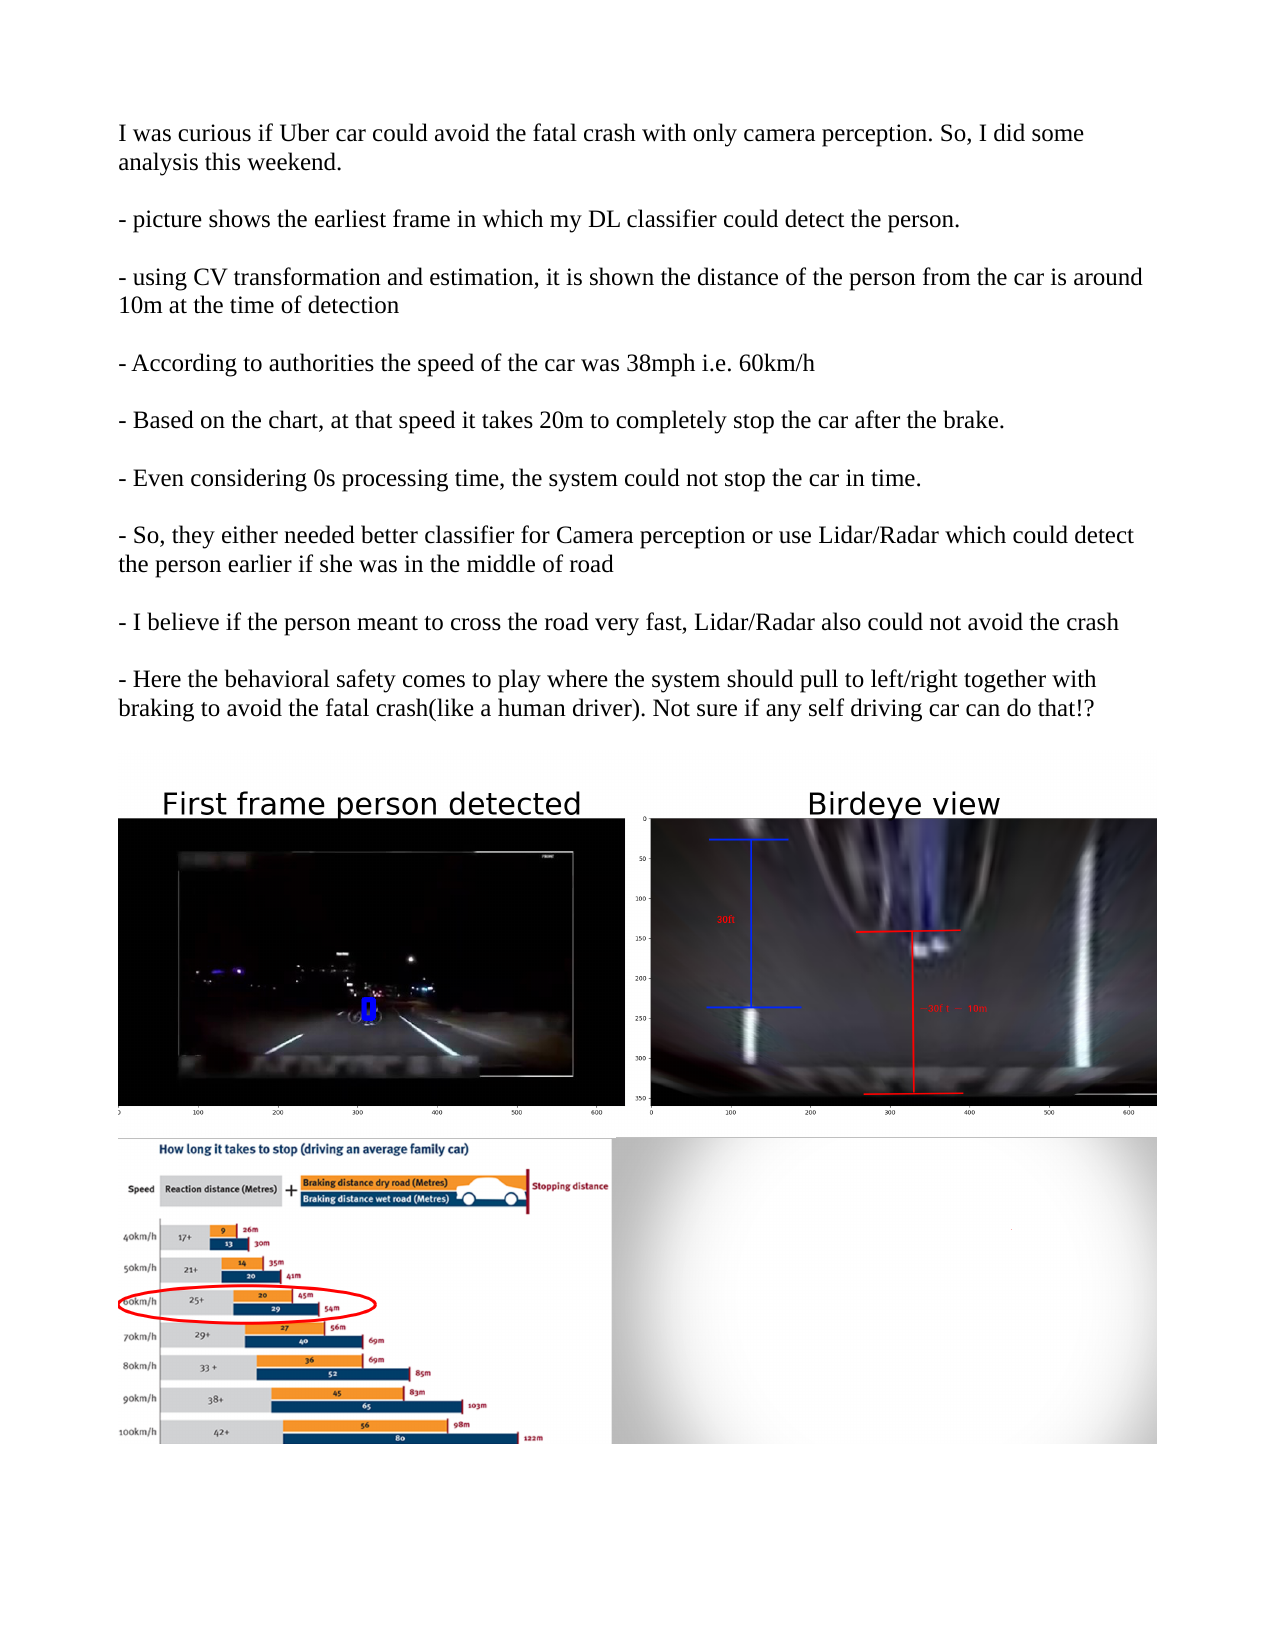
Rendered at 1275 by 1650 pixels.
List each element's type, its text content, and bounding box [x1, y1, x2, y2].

text - I believe if the person meant to cross the road very fast, Lidar/Radar also could not avoid the crash [118, 607, 1157, 636]
picture [118, 750, 1157, 1444]
text - Based on the chart, at that speed it takes 20m to completely stop the car after the brake. [118, 406, 1157, 434]
text - According to authorities the speed of the car was 38mph i.e. 60km/h [118, 348, 1157, 377]
text - Even considering 0s processing time, the system could not stop the car in time. [118, 463, 1157, 492]
text - Here the behavioral safety comes to play where the system should pull to left/right together with braking to avoid the fatal crash(like a human driver). Not sure if any self driving car can do that!? [118, 664, 1157, 722]
text - picture shows the earliest frame in which my DL classifier could detect the person. [118, 204, 1157, 233]
text - So, they either needed better classifier for Camera perception or use Lidar/Radar which could detect the person earlier if she was in the middle of road [118, 521, 1157, 578]
text - using CV transformation and estimation, it is shown the distance of the person from the car is around 10m at the time of detection [118, 262, 1157, 319]
text I was curious if Uber car could avoid the fatal crash with only camera perception. So, I did some analysis this weekend. [118, 118, 1157, 176]
